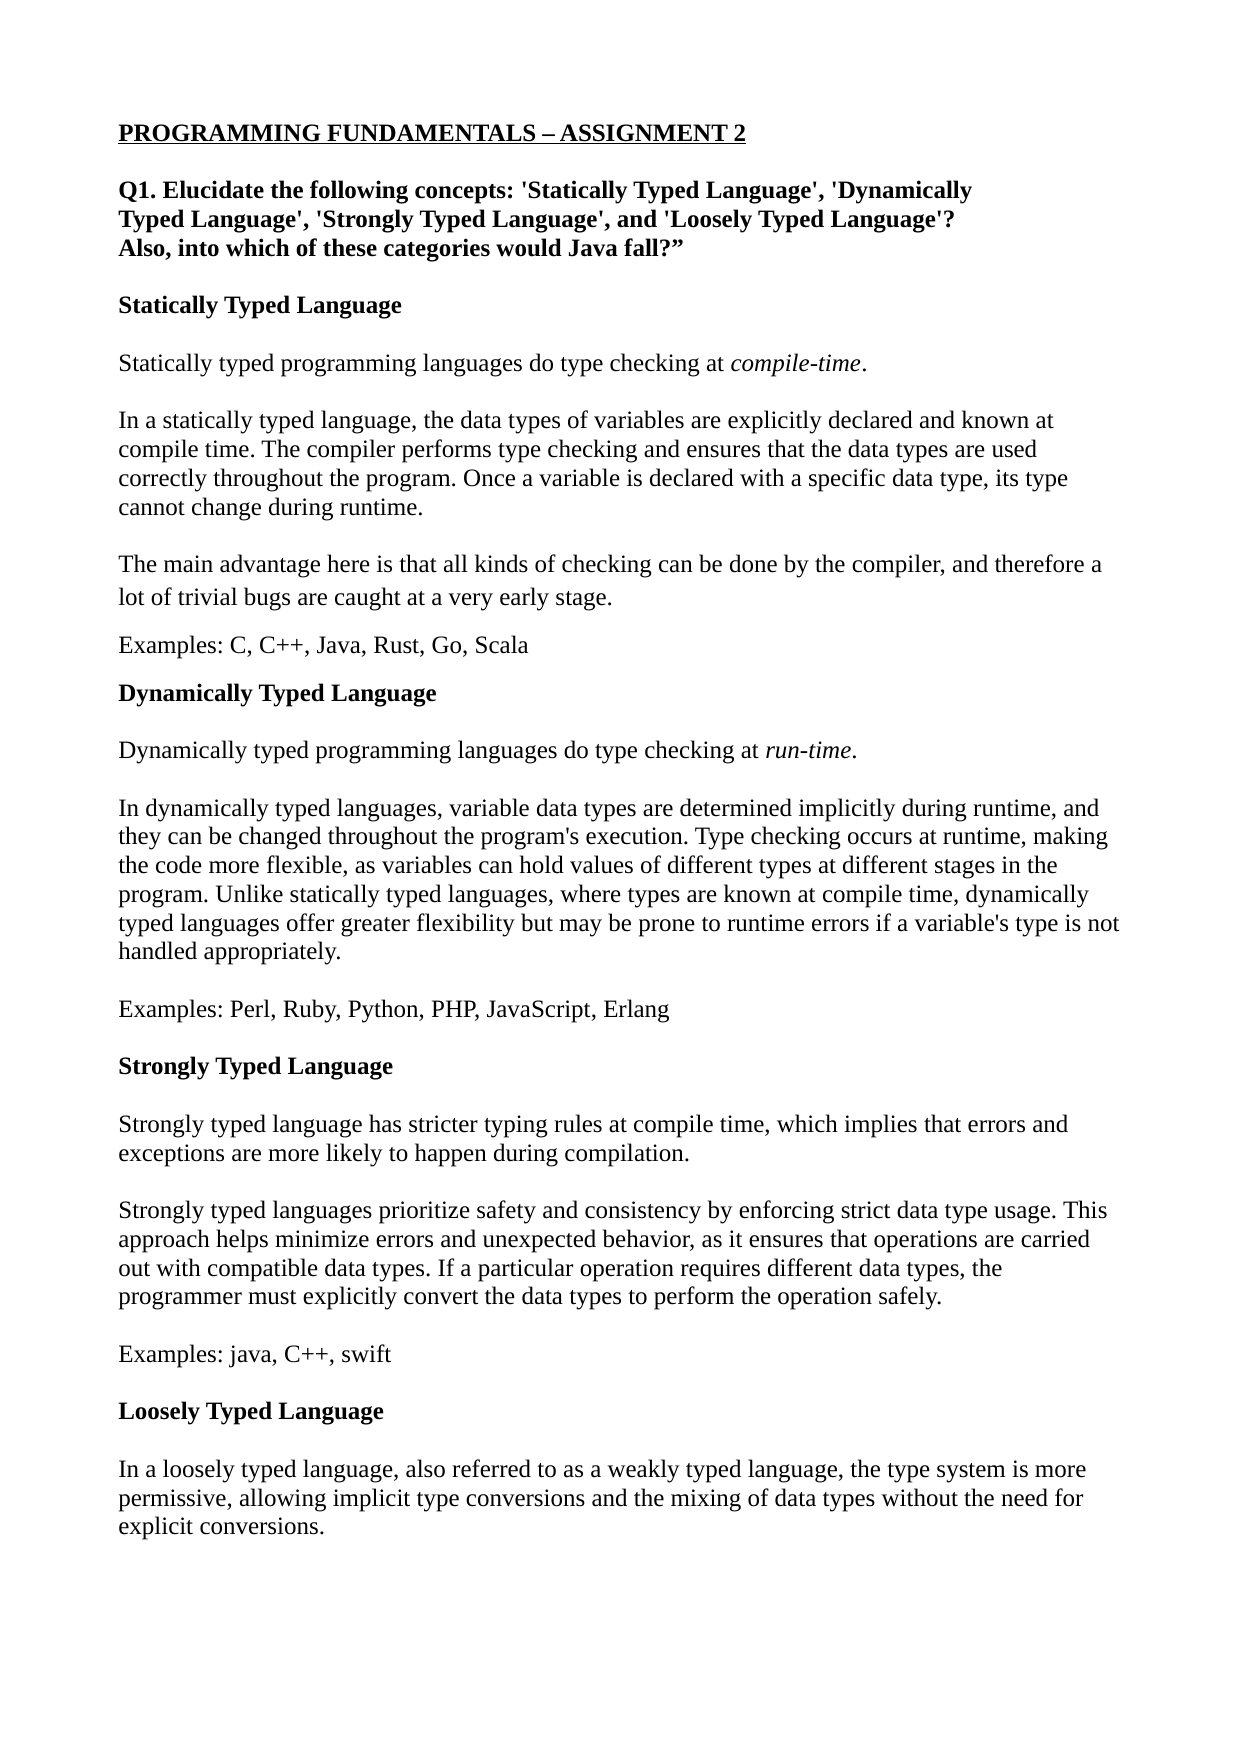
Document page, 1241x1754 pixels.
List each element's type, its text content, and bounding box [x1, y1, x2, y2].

text PROGRAMMING FUNDAMENTALS – ASSIGNMENT 2 [118, 118, 1122, 147]
text In a loosely typed language, also referred to as a weakly typed language, the type system is more permissive, allowing implicit type conversions and the mixing of data types without the need for explicit conversions. [118, 1454, 1122, 1540]
text Strongly Typed Language [118, 1051, 1122, 1080]
text Examples: C, C++, Java, Rust, Go, Scala [118, 630, 1122, 659]
text Strongly typed languages prioritize safety and consistency by enforcing strict data type usage. This approach helps minimize errors and unexpected behavior, as it ensures that operations are carried out with compatible data types. If a particular operation requires different data types, the programmer must explicitly convert the data types to perform the operation safely. [118, 1195, 1122, 1310]
text Dynamically Typed Language [118, 678, 1122, 706]
text Examples: Perl, Ruby, Python, PHP, JavaScript, Erlang [118, 994, 1122, 1023]
text Examples: java, C++, swift [118, 1339, 1122, 1368]
text Statically typed programming languages do type checking at compile-time. [118, 348, 1122, 377]
text Strongly typed language has stricter typing rules at compile time, which implies that errors and exceptions are more likely to happen during compilation. [118, 1109, 1122, 1166]
text In dynamically typed languages, variable data types are determined implicitly during runtime, and they can be changed throughout the program's execution. Type checking occurs at runtime, making the code more flexible, as variables can hold values of different types at different stages in the program. Unlike statically typed languages, where types are known at compile time, dynamically typed languages offer greater flexibility but may be prone to runtime errors if a variable's type is not handled appropriately. [118, 793, 1122, 965]
text Loosely Typed Language [118, 1396, 1122, 1425]
text Statically Typed Language [118, 291, 1122, 319]
text Typed Language', 'Strongly Typed Language', and 'Loosely Typed Language'? [118, 204, 1122, 233]
text In a statically typed language, the data types of variables are explicitly declared and known at compile time. The compiler performs type checking and ensures that the data types are used correctly throughout the program. Once a variable is declared with a specific data type, its type cannot change during runtime. [118, 406, 1122, 521]
text Q1. Elucidate the following concepts: 'Statically Typed Language', 'Dynamically [118, 176, 1122, 204]
text The main advantage here is that all kinds of checking can be done by the compiler, and therefore a lot of trivial bugs are caught at a very early stage. [118, 549, 1122, 611]
text Also, into which of these categories would Java fall?” [118, 233, 1122, 262]
text Dynamically typed programming languages do type checking at run-time. [118, 735, 1122, 764]
